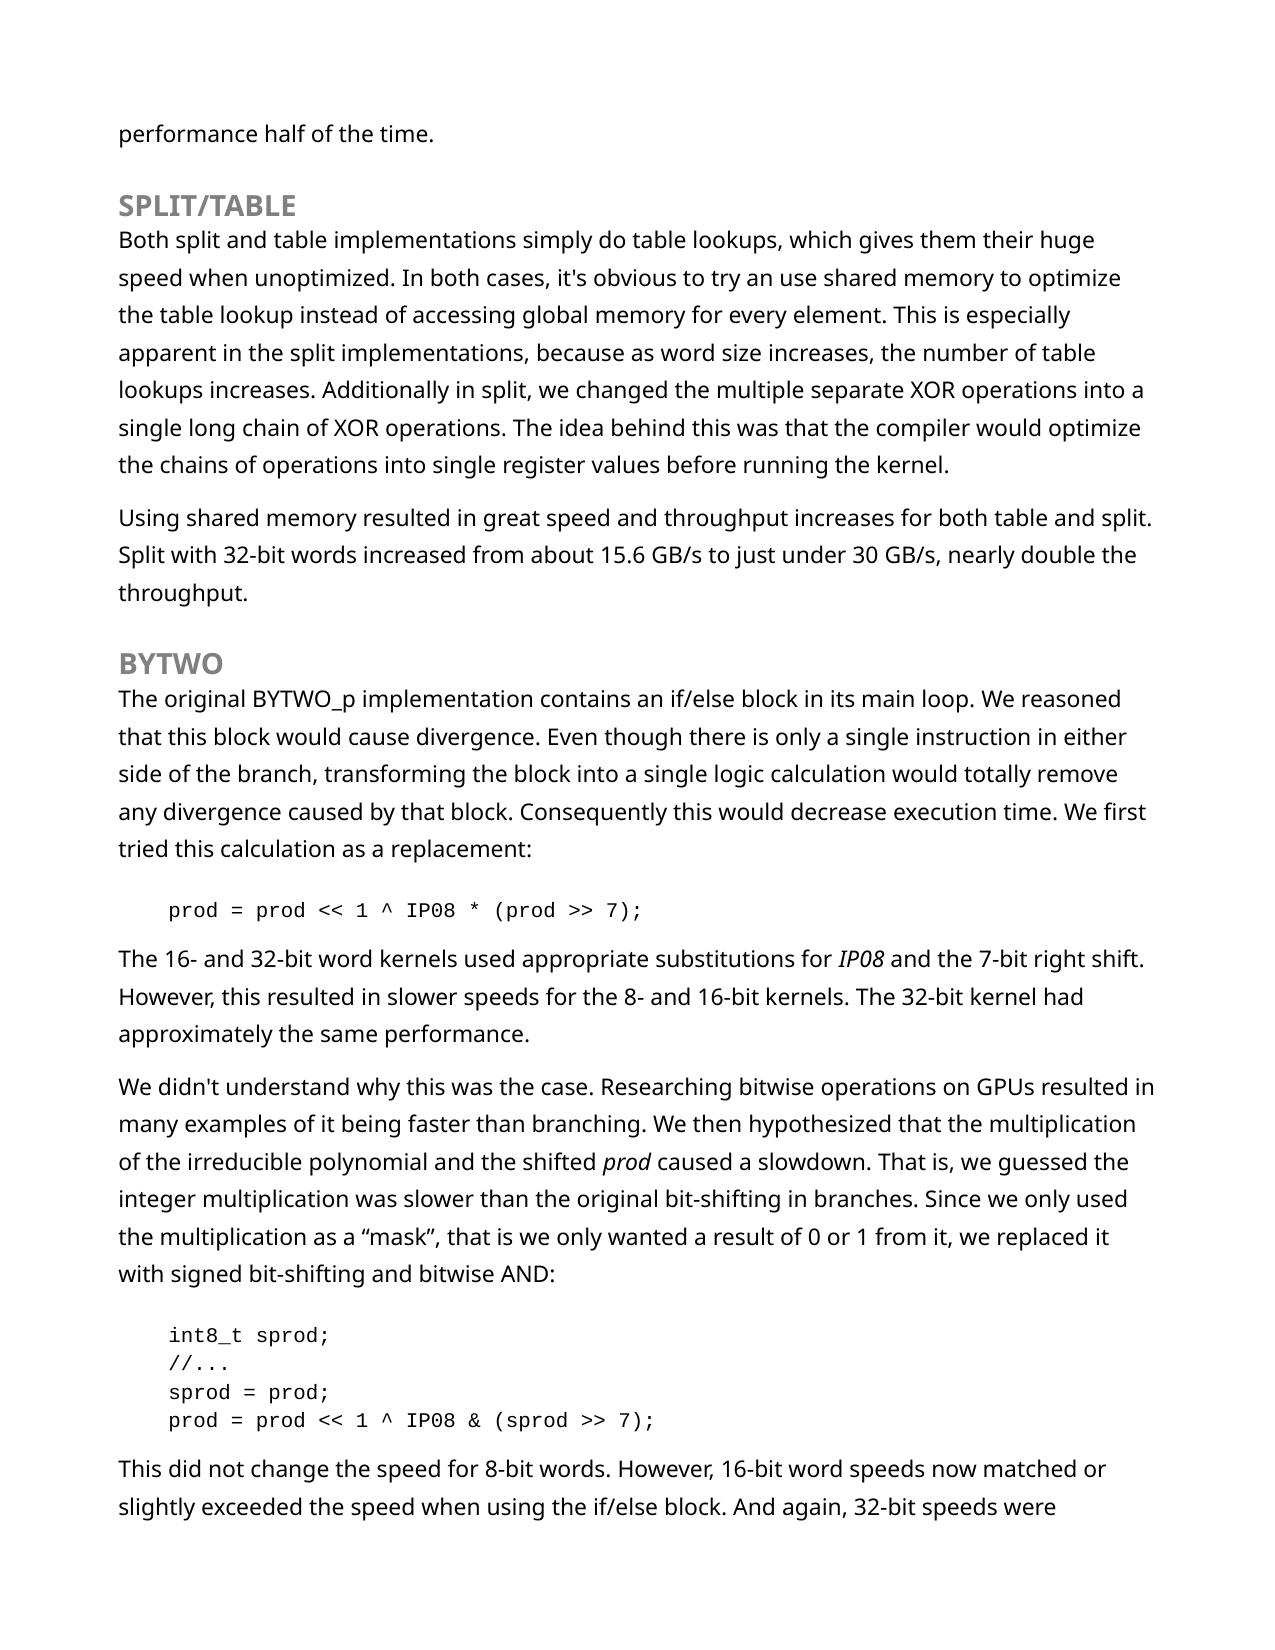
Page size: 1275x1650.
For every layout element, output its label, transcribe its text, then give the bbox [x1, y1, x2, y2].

subtitle SPLIT/TABLE [118, 185, 1157, 224]
text //... [118, 1353, 1157, 1377]
subtitle BYTWO [118, 643, 1157, 683]
text This did not change the speed for 8-bit words. However, 16-bit word speeds now matched or slightly exceeded the speed when using the if/else block. And again, 32-bit speeds were [118, 1453, 1157, 1522]
text The original BYTWO_p implementation contains an if/else block in its main loop. We reasoned that this block would cause divergence. Even though there is only a single instruction in either side of the branch, transforming the block into a single logic calculation would totally remove any divergence caused by that block. Consequently this would decrease execution time. We first tried this calculation as a replacement: [118, 683, 1157, 864]
text sprod = prod; [118, 1382, 1157, 1405]
text int8_t sprod; [118, 1325, 1157, 1349]
text prod = prod << 1 ^ IP08 & (sprod >> 7); [118, 1410, 1157, 1434]
text Using shared memory resulted in great speed and throughput increases for both table and split. Split with 32-bit words increased from about 15.6 GB/s to just under 30 GB/s, nearly double the throughput. [118, 502, 1157, 608]
text The 16- and 32-bit word kernels used appropriate substitutions for IP08 and the 7-bit right shift. However, this resulted in slower speeds for the 8- and 16-bit kernels. The 32-bit kernel had approximately the same performance. [118, 943, 1157, 1049]
text We didn't understand why this was the case. Researching bitwise operations on GPUs resulted in many examples of it being faster than branching. We then hypothesized that the multiplication of the irreducible polynomial and the shifted prod caused a slowdown. That is, we guessed the integer multiplication was slower than the original bit-shifting in branches. Since we only used the multiplication as a “mask”, that is we only wanted a result of 0 or 1 from it, we replaced it with signed bit-shifting and bitwise AND: [118, 1070, 1157, 1289]
text Both split and table implementations simply do table lookups, which gives them their huge speed when unoptimized. In both cases, it's obvious to try an use shared memory to optimize the table lookup instead of accessing global memory for every element. This is especially apparent in the split implementations, because as word size increases, the number of table lookups increases. Additionally in split, we changed the multiple separate XOR operations into a single long chain of XOR operations. The idea behind this was that the compiler would optimize the chains of operations into single register values before running the kernel. [118, 224, 1157, 481]
text prod = prod << 1 ^ IP08 * (prod >> 7); [118, 900, 1157, 924]
text performance half of the time. [118, 118, 1157, 149]
